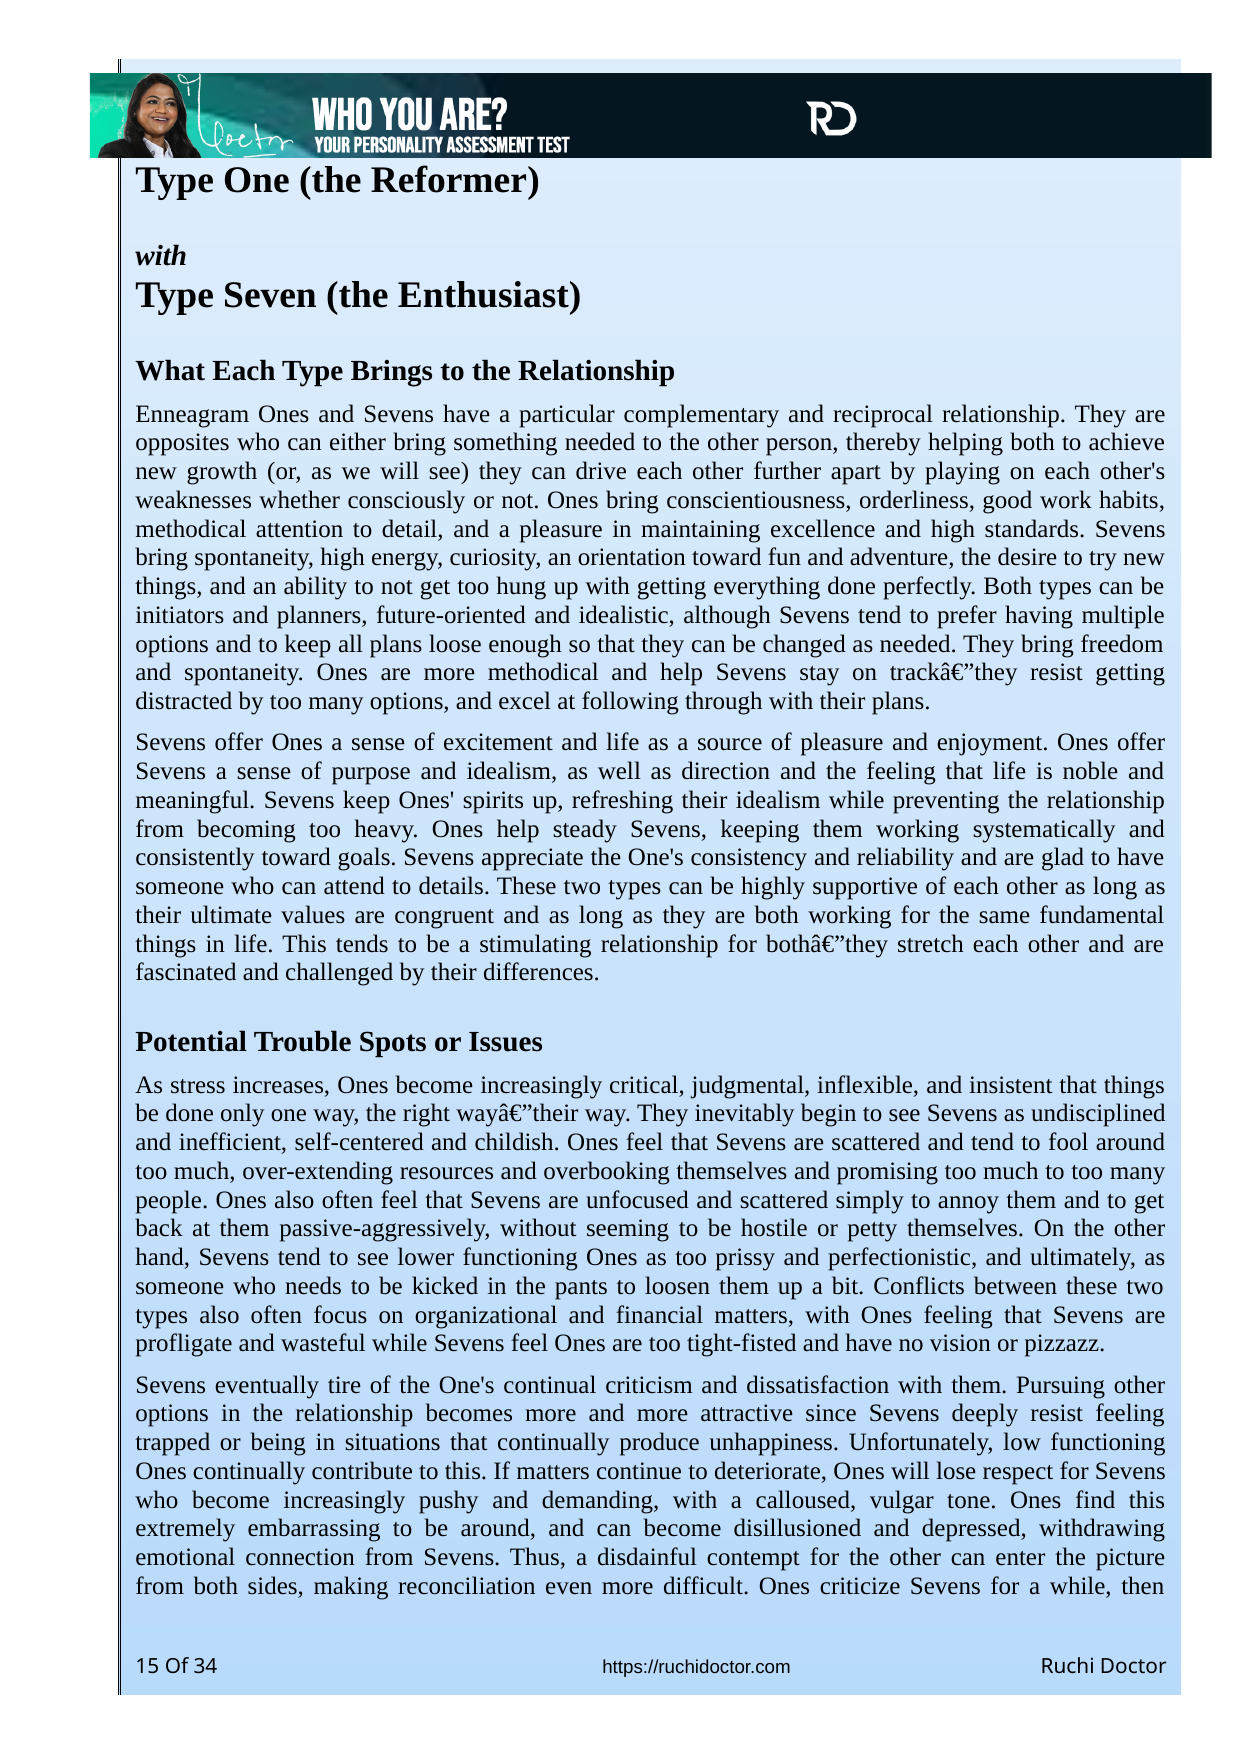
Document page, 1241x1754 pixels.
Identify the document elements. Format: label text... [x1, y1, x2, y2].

picture [89, 59, 1212, 860]
subtitle with Type Seven (the Enthusiast) [135, 238, 1166, 315]
text As stress increases, Ones become increasingly critical, judgmental, inflexible, and insistent that things be done only one way, the right wayâ€”their way. They inevitably begin to see Sevens as undisciplined and inefficient, self-centered and childish. Ones feel that Sevens are scattered and tend to fool around too much, over-extending resources and overbooking themselves and promising too much to too many people. Ones also often feel that Sevens are unfocused and scattered simply to annoy them and to get back at them passive-aggressively, without seeming to be hostile or petty themselves. On the other hand, Sevens tend to see lower functioning Ones as too prissy and perfectionistic, and ultimately, as someone who needs to be kicked in the pants to loosen them up a bit. Conflicts between these two types also often focus on organizational and financial matters, with Ones feeling that Sevens are profligate and wasteful while Sevens feel Ones are too tight-fisted and have no vision or pizzazz. [135, 1070, 1166, 1357]
subtitle Type One (the Reformer) [135, 158, 1166, 201]
text Sevens eventually tire of the One's continual criticism and dissatisfaction with them. Pursuing other options in the relationship becomes more and more attractive since Sevens deeply resist feeling trapped or being in situations that continually produce unhappiness. Unfortunately, low functioning Ones continually contribute to this. If matters continue to deteriorate, Ones will lose respect for Sevens who become increasingly pushy and demanding, with a calloused, vulgar tone. Ones find this extremely embarrassing to be around, and can become disillusioned and depressed, withdrawing emotional connection from Sevens. Thus, a disdainful contempt for the other can enter the picture from both sides, making reconciliation even more difficult. Ones criticize Sevens for a while, then [135, 1370, 1166, 1600]
text Enneagram Ones and Sevens have a particular complementary and reciprocal relationship. They are opposites who can either bring something needed to the other person, thereby helping both to achieve new growth (or, as we will see) they can drive each other further apart by playing on each other's weaknesses whether consciously or not. Ones bring conscientiousness, orderliness, good work habits, methodical attention to detail, and a pleasure in maintaining excellence and high standards. Sevens bring spontaneity, high energy, curiosity, an orientation toward fun and adventure, the desire to try new things, and an ability to not get too hung up with getting everything done perfectly. Both types can be initiators and planners, future-oriented and idealistic, although Sevens tend to prefer having multiple options and to keep all plans loose enough so that they can be changed as needed. They bring freedom and spontaneity. Ones are more methodical and help Sevens stay on trackâ€”they resist getting distracted by too many options, and excel at following through with their plans. [135, 399, 1166, 715]
subtitle Potential Trouble Spots or Issues [135, 1024, 1166, 1057]
subtitle What Each Type Brings to the Relationship [135, 353, 1166, 386]
text Sevens offer Ones a sense of excitement and life as a source of pleasure and enjoyment. Ones offer Sevens a sense of purpose and idealism, as well as direction and the feeling that life is noble and meaningful. Sevens keep Ones' spirits up, refreshing their idealism while preventing the relationship from becoming too heavy. Ones help steady Sevens, keeping them working systematically and consistently toward goals. Sevens appreciate the One's consistency and reliability and are glad to have someone who can attend to details. These two types can be highly supportive of each other as long as their ultimate values are congruent and as long as they are both working for the same fundamental things in life. This tends to be a stimulating relationship for bothâ€”they stretch each other and are fascinated and challenged by their differences. [135, 727, 1166, 986]
